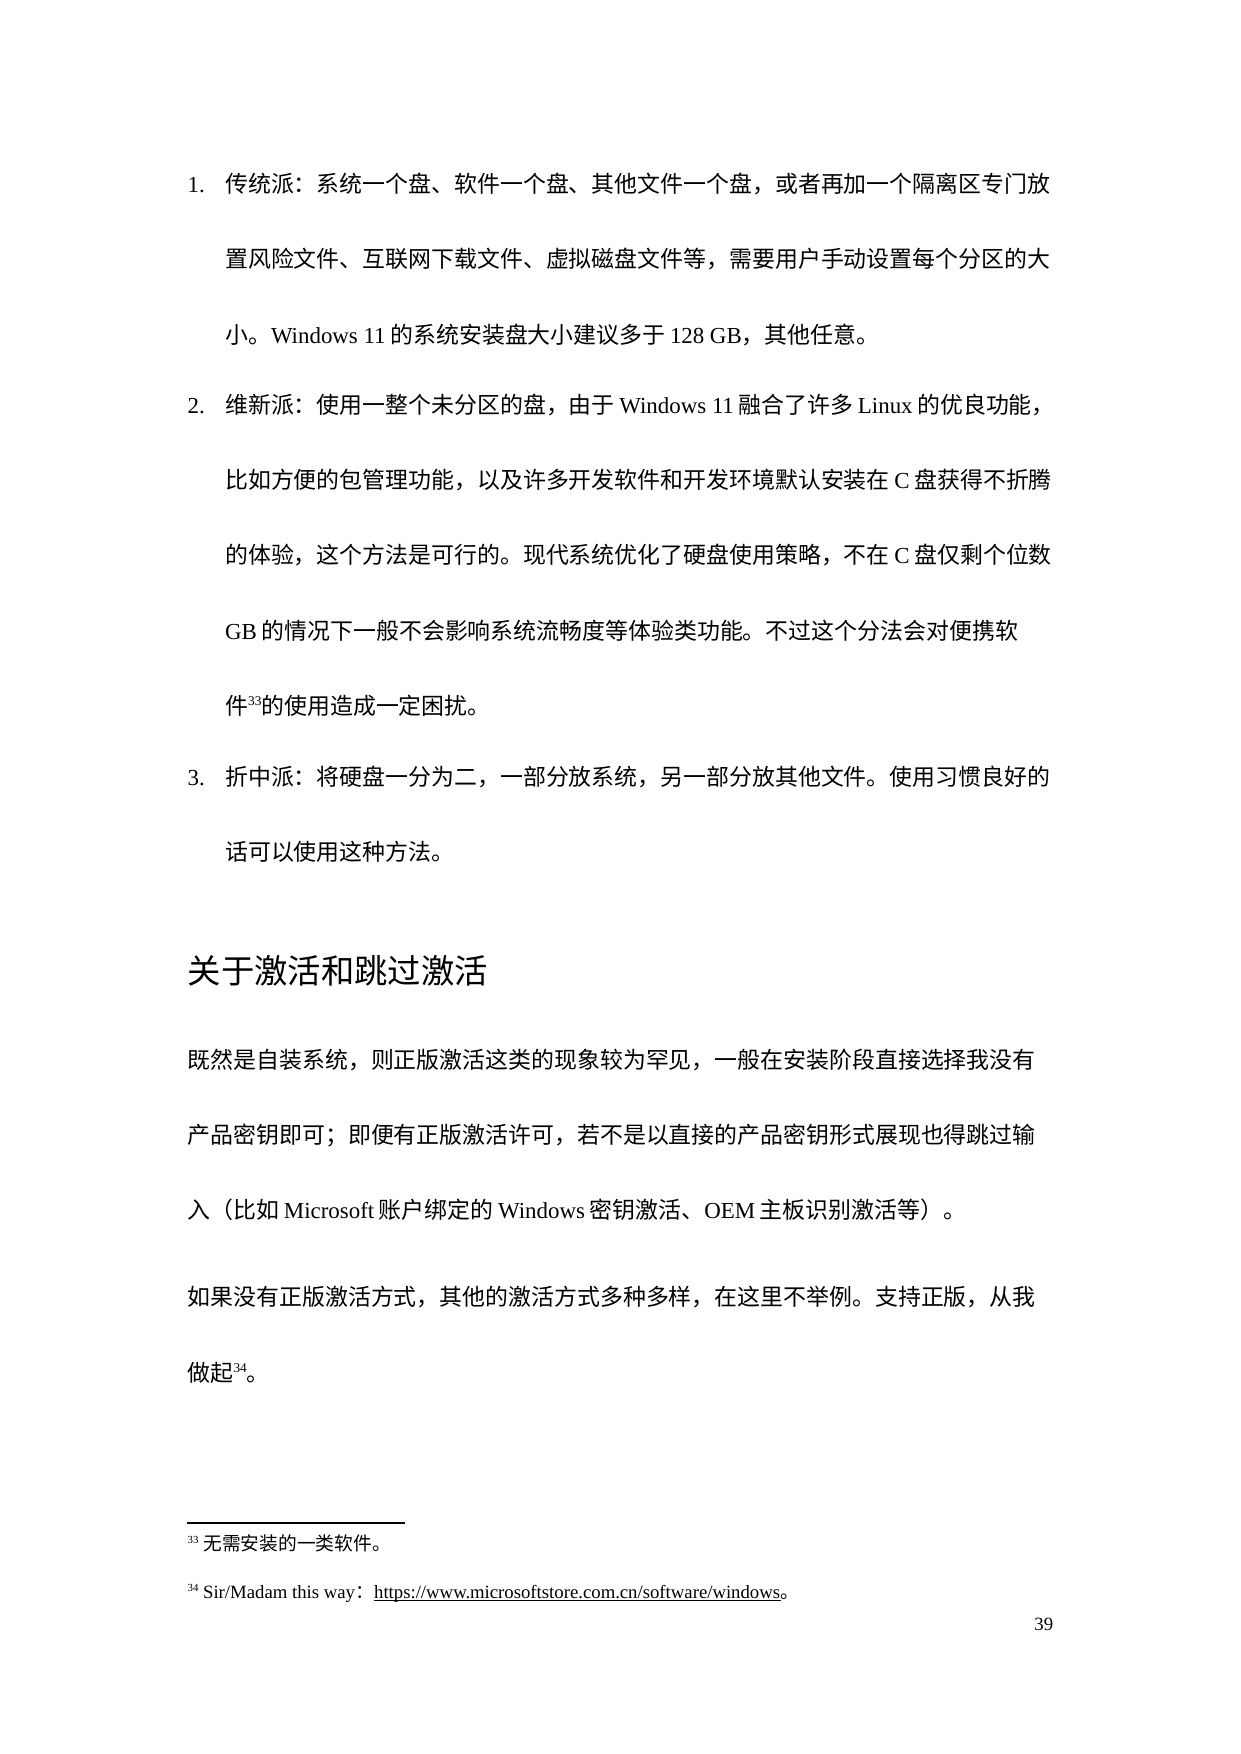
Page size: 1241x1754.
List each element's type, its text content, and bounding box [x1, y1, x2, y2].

text Sir/Madam this way：https://www.microsoftstore.com.cn/software/windows。 [187, 1577, 1053, 1604]
text 如果没有正版激活方式，其他的激活方式多种多样，在这里不举例。支持正版，从我做起。 [187, 1263, 1053, 1404]
list 无需安装的一类软件。 [187, 1529, 1053, 1556]
list 维新派：使用一整个未分区的盘，由于Windows 11融合了许多Linux的优良功能，比如方便的包管理功能，以及许多开发软件和开发环境默认安装在C盘获得不折腾的体验，这个方法是可行的。现代系统优化了硬盘使用策略，不在C盘仅剩个位数GB的情况下一般不会影响系统流畅度等体验类功能。不过这个分法会对便携软件的使用造成一定困扰。 [187, 371, 1053, 737]
list 传统派：系统一个盘、软件一个盘、其他文件一个盘，或者再加一个隔离区专门放置风险文件、互联网下载文件、虚拟磁盘文件等，需要用户手动设置每个分区的大小。Windows 11的系统安装盘大小建议多于128 GB，其他任意。 [187, 150, 1053, 366]
subtitle 关于激活和跳过激活 [187, 937, 1053, 1002]
list 折中派：将硬盘一分为二，一部分放系统，另一部分放其他文件。使用习惯良好的话可以使用这种方法。 [187, 742, 1053, 883]
text 既然是自装系统，则正版激活这类的现象较为罕见，一般在安装阶段直接选择我没有产品密钥即可；即便有正版激活许可，若不是以直接的产品密钥形式展现也得跳过输入（比如Microsoft账户绑定的Windows密钥激活、OEM主板识别激活等）。 [187, 1026, 1053, 1241]
